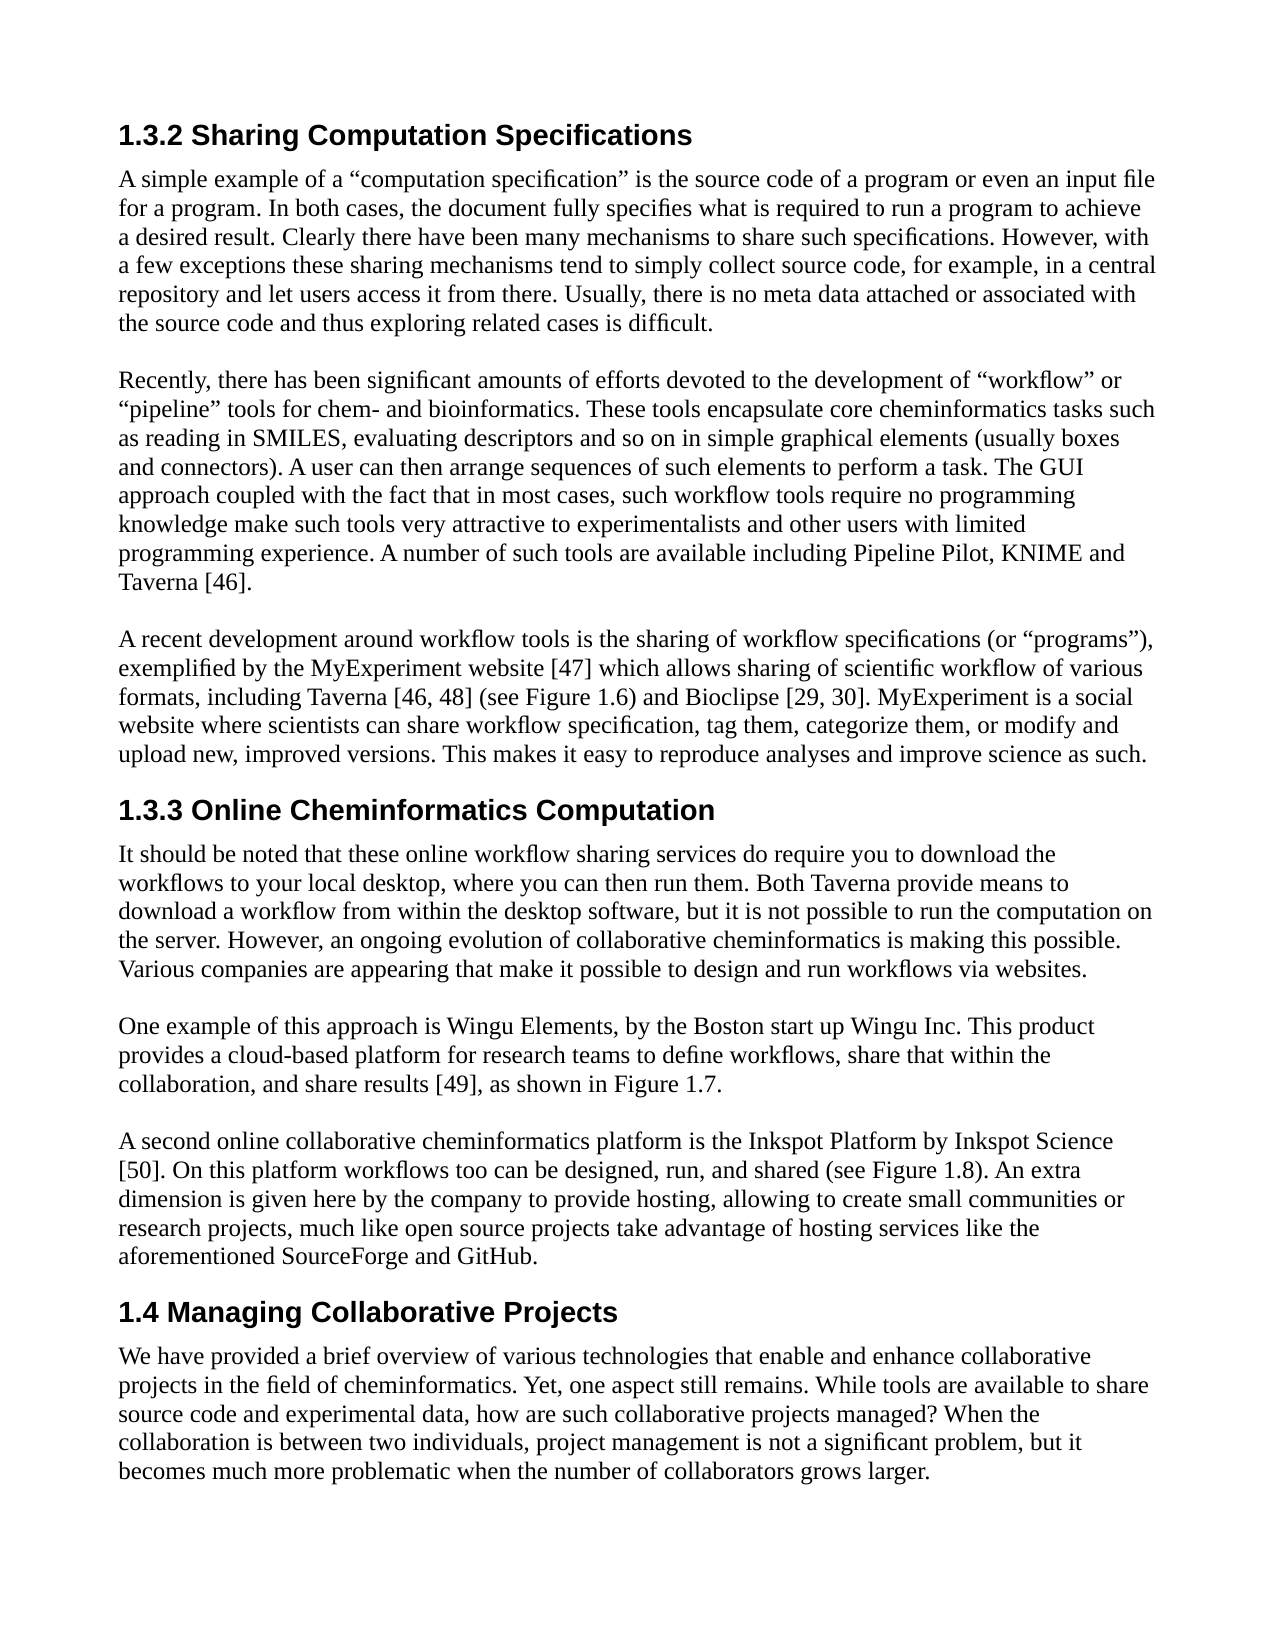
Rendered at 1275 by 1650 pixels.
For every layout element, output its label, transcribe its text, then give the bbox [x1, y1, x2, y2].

text Recently, there has been signiﬁcant amounts of efforts devoted to the development of “workﬂow” or “pipeline” tools for chem- and bioinformatics. These tools encapsulate core cheminformatics tasks such as reading in SMILES, evaluating descriptors and so on in simple graphical elements (usually boxes and connectors). A user can then arrange sequences of such elements to perform a task. The GUI approach coupled with the fact that in most cases, such workﬂow tools require no programming knowledge make such tools very attractive to experimentalists and other users with limited programming experience. A number of such tools are available including Pipeline Pilot, KNIME and Taverna [46]. [118, 365, 1157, 595]
subtitle 1.4 Managing Collaborative Projects [118, 1295, 1157, 1329]
text A second online collaborative cheminformatics platform is the Inkspot Platform by Inkspot Science [50]. On this platform workﬂows too can be designed, run, and shared (see Figure 1.8). An extra dimension is given here by the company to provide hosting, allowing to create small communities or research projects, much like open source projects take advantage of hosting services like the aforementioned SourceForge and GitHub. [118, 1126, 1157, 1270]
subtitle 1.3.2 Sharing Computation Speciﬁcations [118, 118, 1157, 152]
subtitle 1.3.3 Online Cheminformatics Computation [118, 793, 1157, 826]
text A simple example of a “computation speciﬁcation” is the source code of a program or even an input ﬁle for a program. In both cases, the document fully speciﬁes what is required to run a program to achieve a desired result. Clearly there have been many mechanisms to share such speciﬁcations. However, with a few exceptions these sharing mechanisms tend to simply collect source code, for example, in a central repository and let users access it from there. Usually, there is no meta data attached or associated with the source code and thus exploring related cases is difﬁcult. [118, 164, 1157, 337]
text It should be noted that these online workﬂow sharing services do require you to download the workﬂows to your local desktop, where you can then run them. Both Taverna provide means to download a workﬂow from within the desktop software, but it is not possible to run the computation on the server. However, an ongoing evolution of collaborative cheminformatics is making this possible. Various companies are appearing that make it possible to design and run workﬂows via websites. [118, 839, 1157, 983]
text A recent development around workﬂow tools is the sharing of workﬂow speciﬁcations (or “programs”), exempliﬁed by the MyExperiment website [47] which allows sharing of scientiﬁc workﬂow of various formats, including Taverna [46, 48] (see Figure 1.6) and Bioclipse [29, 30]. MyExperiment is a social website where scientists can share workﬂow speciﬁcation, tag them, categorize them, or modify and upload new, improved versions. This makes it easy to reproduce analyses and improve science as such. [118, 624, 1157, 768]
text We have provided a brief overview of various technologies that enable and enhance collaborative projects in the ﬁeld of cheminformatics. Yet, one aspect still remains. While tools are available to share source code and experimental data, how are such collaborative projects managed? When the collaboration is between two individuals, project management is not a signiﬁcant problem, but it becomes much more problematic when the number of collaborators grows larger. [118, 1341, 1157, 1485]
text One example of this approach is Wingu Elements, by the Boston start up Wingu Inc. This product provides a cloud-based platform for research teams to deﬁne workﬂows, share that within the collaboration, and share results [49], as shown in Figure 1.7. [118, 1011, 1157, 1098]
